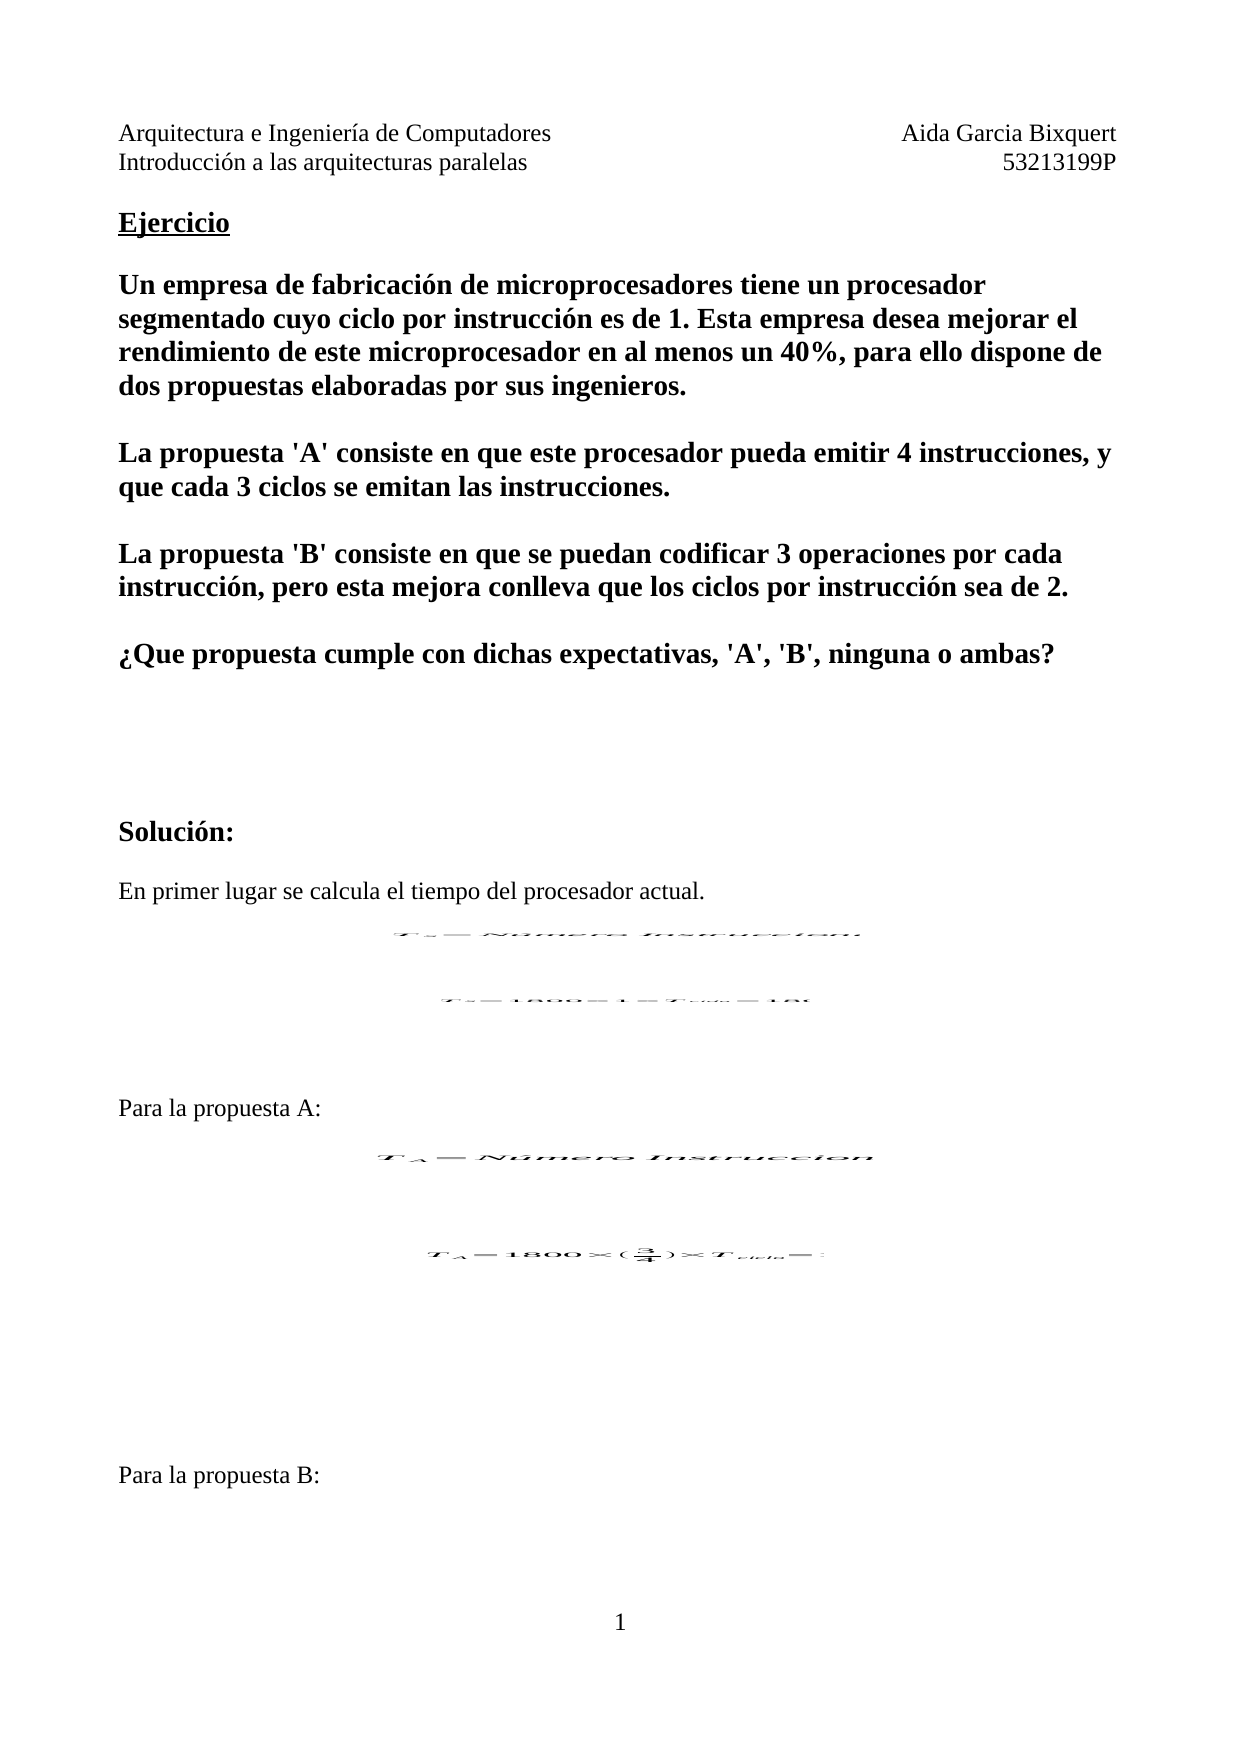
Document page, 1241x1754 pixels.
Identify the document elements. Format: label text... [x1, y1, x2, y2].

text Ejercicio [118, 205, 1122, 239]
text Un empresa de fabricación de microprocesadores tiene un procesador segmentado cuyo ciclo por instrucción es de 1. Esta empresa desea mejorar el rendimiento de este microprocesador en al menos un 40%, para ello dispone de dos propuestas elaboradas por sus ingenieros. [118, 267, 1122, 402]
text ¿Que propuesta cumple con dichas expectativas, 'A', 'B', ninguna o ambas? [118, 636, 1122, 670]
text En primer lugar se calcula el tiempo del procesador actual. [118, 876, 1122, 905]
text Para la propuesta A: [118, 1093, 1122, 1122]
text Para la propuesta B: [118, 1460, 1122, 1489]
text Solución: [118, 814, 1122, 847]
text La propuesta 'A' consiste en que este procesador pueda emitir 4 instrucciones, y que cada 3 ciclos se emitan las instrucciones. [118, 435, 1122, 502]
text La propuesta 'B' consiste en que se puedan codificar 3 operaciones por cada instrucción, pero esta mejora conlleva que los ciclos por instrucción sea de 2. [118, 536, 1122, 603]
